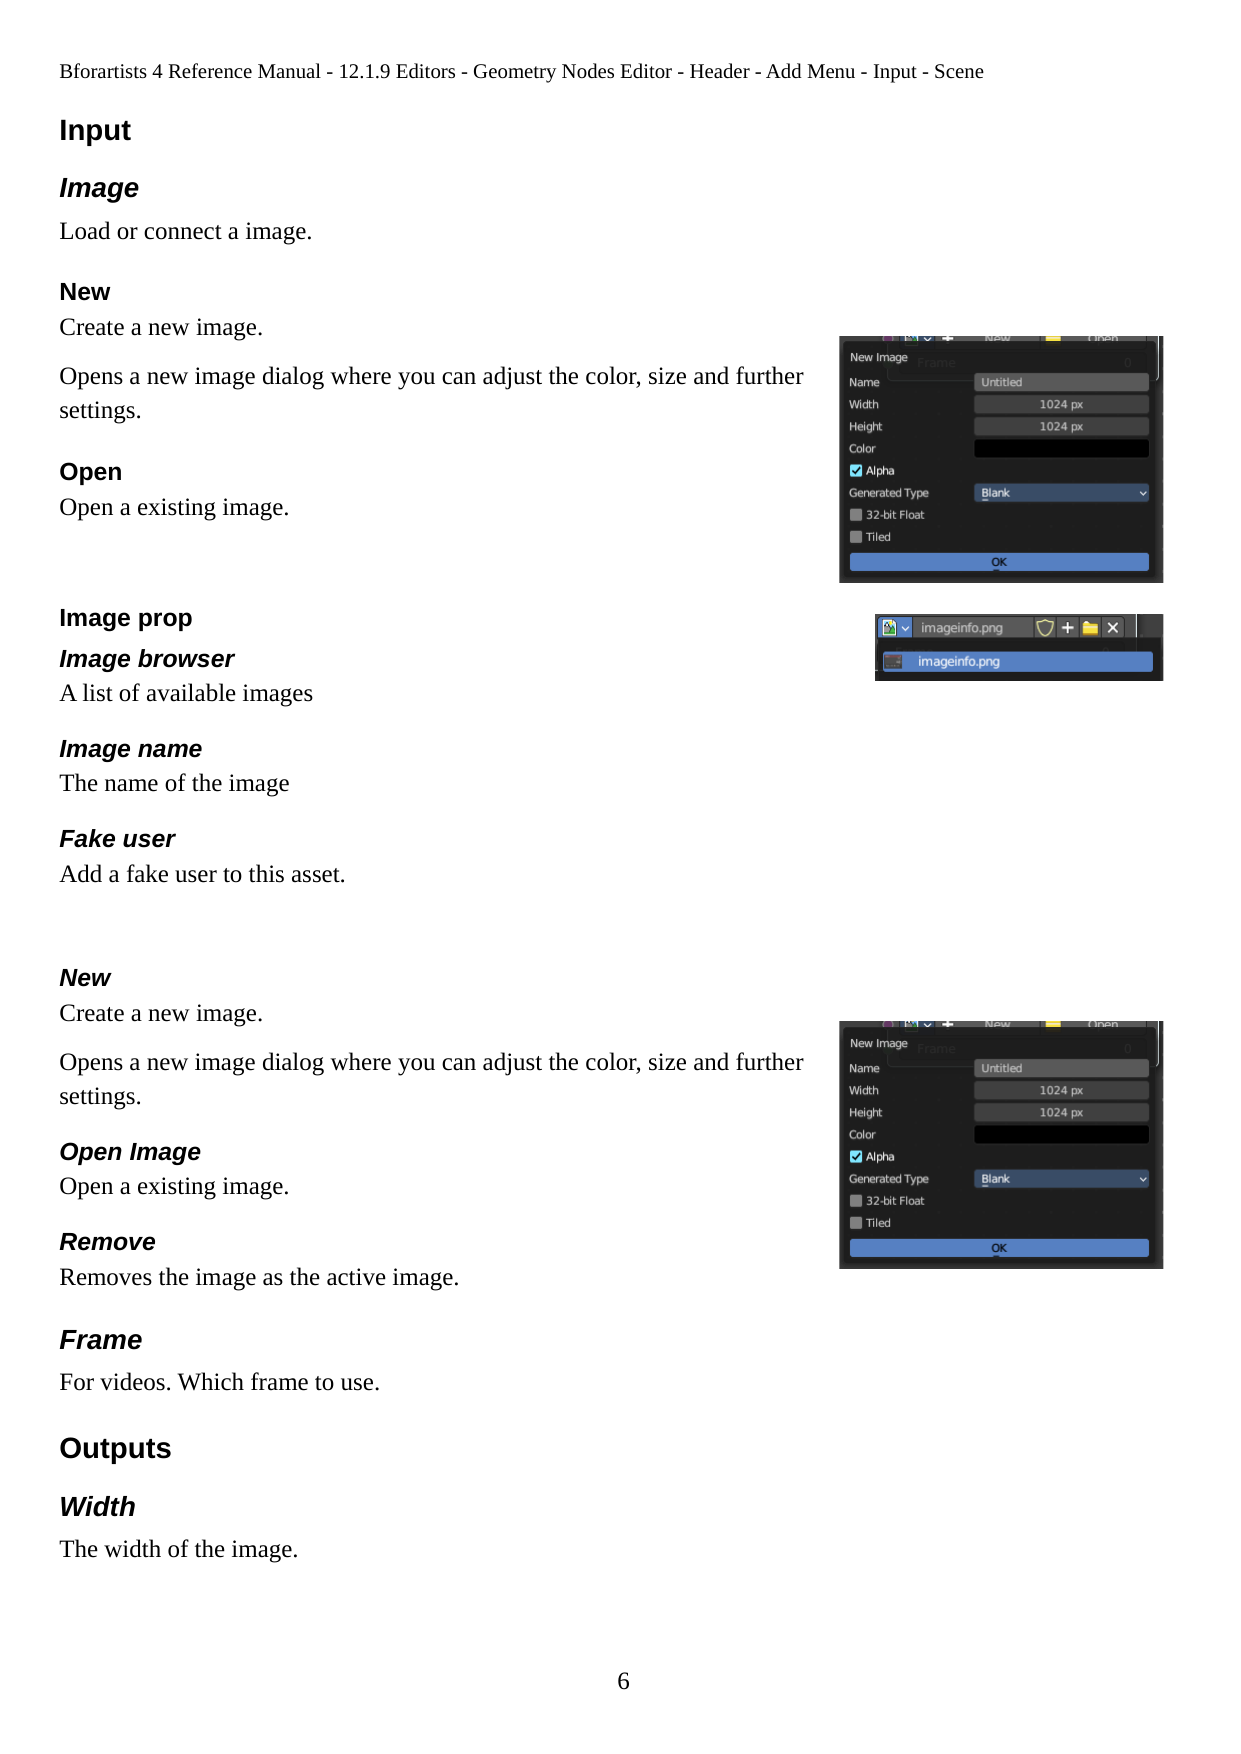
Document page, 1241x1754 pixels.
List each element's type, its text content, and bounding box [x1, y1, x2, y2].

text [1164, 492, 1181, 521]
picture [875, 614, 1164, 681]
subtitle Image [59, 171, 1181, 203]
text The width of the image. [59, 1534, 1181, 1563]
text Create a new image. [59, 312, 1181, 341]
subtitle Open Image [59, 1137, 839, 1165]
subtitle Image browser [59, 644, 875, 672]
subtitle New [59, 963, 1181, 992]
text Load or connect a image. [59, 216, 1181, 244]
text Add a fake user to this asset. [59, 859, 1181, 887]
subtitle [1164, 1227, 1181, 1255]
subtitle Outputs [59, 1431, 1181, 1465]
subtitle Image name [59, 734, 1181, 762]
text Create a new image. [59, 998, 1181, 1027]
text Opens a new image dialog where you can adjust the color, size and further settings. [59, 361, 839, 424]
text A list of available images [59, 678, 1181, 707]
picture [839, 1021, 1164, 1269]
subtitle Width [59, 1490, 1181, 1522]
subtitle New [59, 277, 1181, 306]
text For videos. Which frame to use. [59, 1367, 1181, 1396]
text Open a existing image. [59, 1171, 839, 1200]
text Opens a new image dialog where you can adjust the color, size and further settings. [59, 1047, 839, 1110]
text The name of the image [59, 768, 1181, 797]
subtitle Fake user [59, 824, 1181, 852]
picture [839, 336, 1164, 583]
text Open a existing image. [59, 492, 839, 521]
text [1164, 1171, 1181, 1200]
subtitle Frame [59, 1323, 1181, 1355]
subtitle Input [59, 113, 1181, 146]
subtitle [1164, 457, 1181, 486]
text Removes the image as the active image. [59, 1262, 1181, 1290]
subtitle Image prop [59, 603, 1181, 631]
subtitle Open [59, 457, 839, 486]
subtitle [1164, 644, 1181, 672]
subtitle Remove [59, 1227, 839, 1255]
subtitle [1164, 1137, 1181, 1165]
